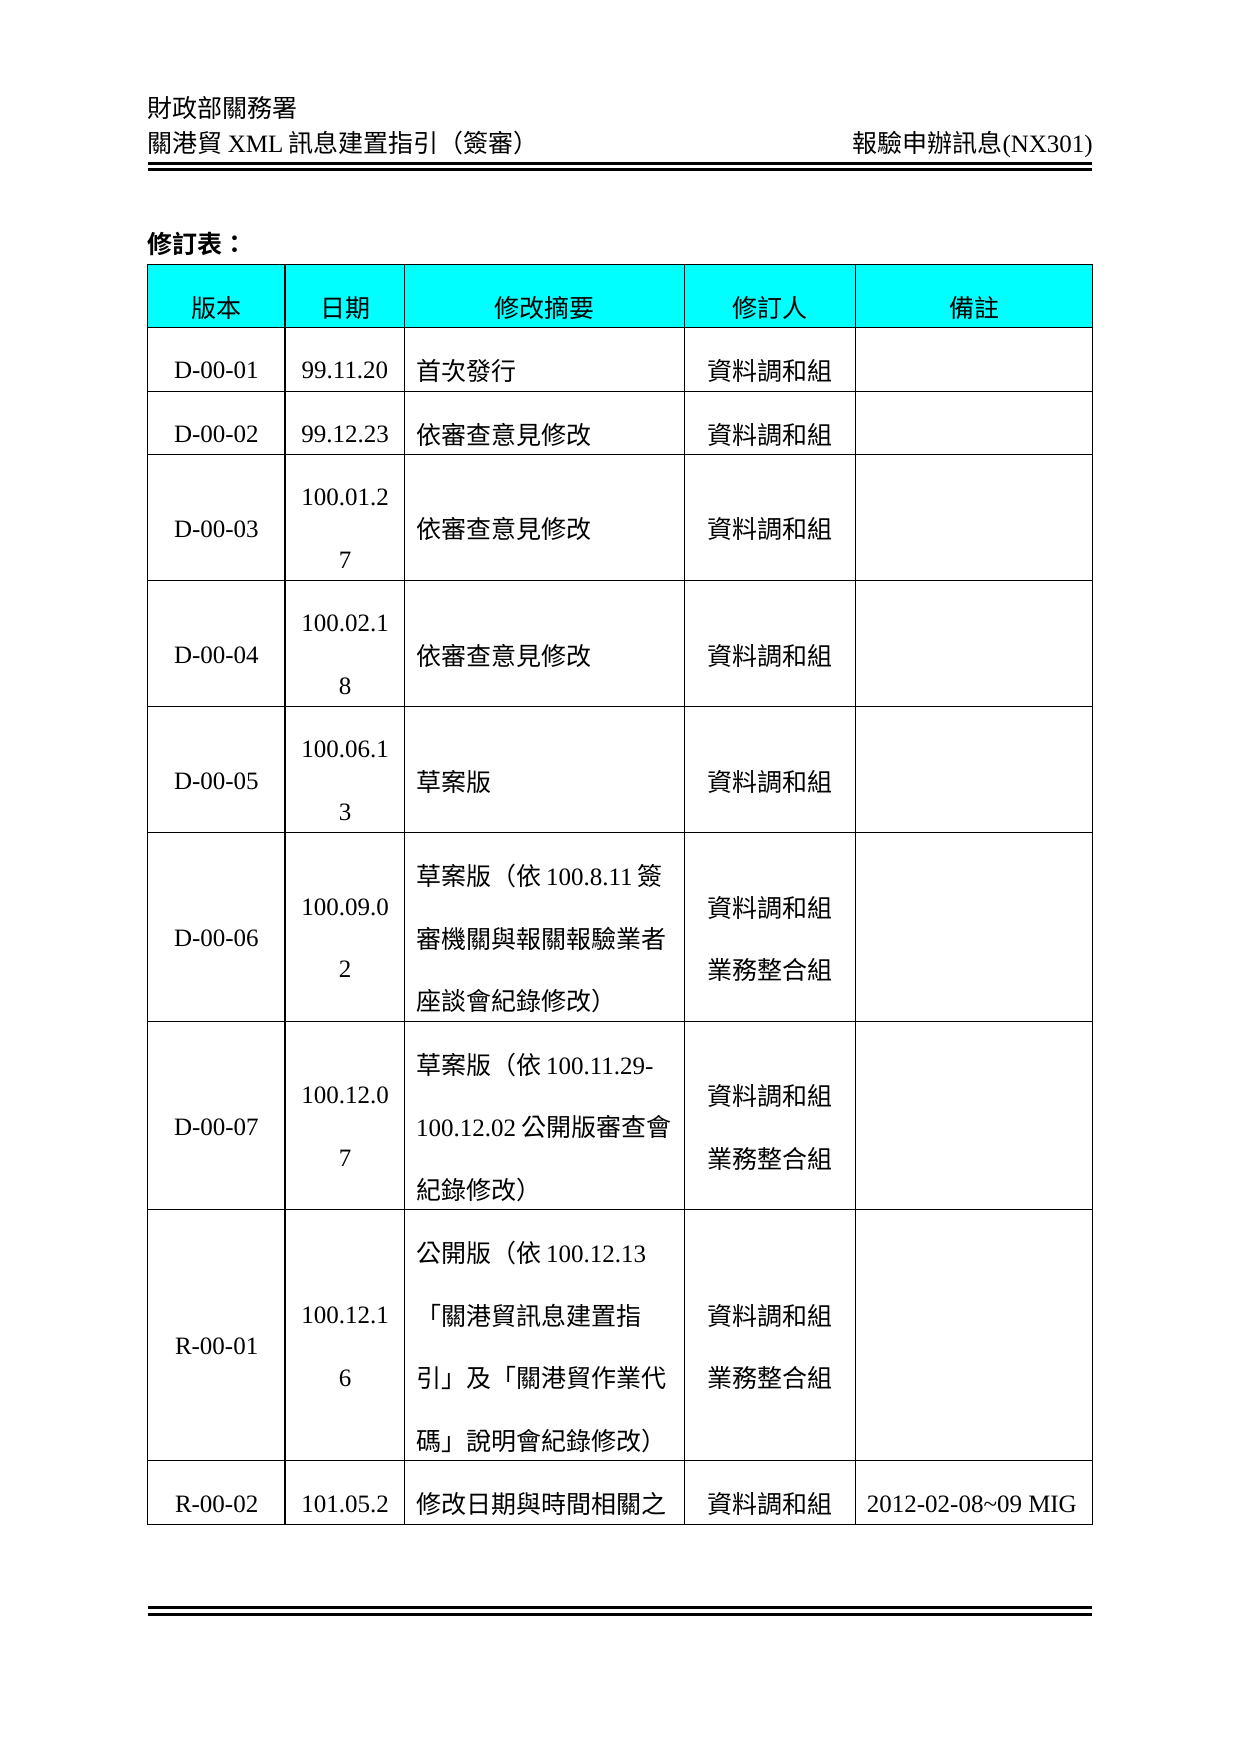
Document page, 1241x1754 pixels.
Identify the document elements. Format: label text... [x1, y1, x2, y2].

table_header 日期 [286, 265, 404, 327]
table_cell 草案版（依100.8.11簽審機關與報關報驗業者座談會紀錄修改） [405, 833, 684, 1021]
table_cell 公開版（依100.12.13「關港貿訊息建置指引」及「關港貿作業代碼」說明會紀錄修改） [405, 1210, 684, 1460]
table_cell 草案版（依100.11.29-100.12.02公開版審查會紀錄修改） [405, 1022, 684, 1209]
table_cell 資料調和組 [685, 707, 855, 832]
table_cell D-00-06 [148, 833, 284, 1021]
table_cell D-00-07 [148, 1022, 284, 1209]
table_cell 100.01.27 [286, 455, 404, 580]
table_cell [856, 392, 1092, 454]
table_cell R-00-01 [148, 1210, 284, 1460]
table_cell 資料調和組 業務整合組 [685, 833, 855, 1021]
table_cell 資料調和組 業務整合組 [685, 1210, 855, 1460]
table_cell D-00-01 [148, 328, 284, 391]
table_cell 首次發行 [405, 328, 684, 391]
table_cell [856, 455, 1092, 580]
table_header 版本 [148, 265, 284, 327]
table_cell 草案版 [405, 707, 684, 832]
table_cell 資料調和組 [685, 581, 855, 706]
table_cell 99.11.20 [286, 328, 404, 391]
table_cell [856, 707, 1092, 832]
table_cell 資料調和組 [685, 328, 855, 391]
table_cell 100.12.16 [286, 1210, 404, 1460]
table_cell 修改日期與時間相關之 [405, 1461, 684, 1524]
table_cell D-00-03 [148, 455, 284, 580]
table_cell 100.09.02 [286, 833, 404, 1021]
table_cell 資料調和組 [685, 392, 855, 454]
table_cell D-00-02 [148, 392, 284, 454]
table_cell 依審查意見修改 [405, 455, 684, 580]
table_header 修改摘要 [405, 265, 684, 327]
table_header 備註 [856, 265, 1092, 327]
table_cell [856, 1022, 1092, 1209]
table_cell 依審查意見修改 [405, 392, 684, 454]
table_cell [856, 581, 1092, 706]
table_cell 依審查意見修改 [405, 581, 684, 706]
table_cell 2012-02-08~09 MIG [856, 1461, 1092, 1524]
table_cell D-00-04 [148, 581, 284, 706]
table_cell 資料調和組 業務整合組 [685, 1022, 855, 1209]
text 修訂表： [148, 201, 1092, 263]
table_cell 100.12.07 [286, 1022, 404, 1209]
table_cell 資料調和組 [685, 1461, 855, 1524]
table_cell 101.05.2 [286, 1461, 404, 1524]
table_cell [856, 833, 1092, 1021]
table_cell 資料調和組 [685, 455, 855, 580]
table_cell [856, 1210, 1092, 1460]
table_header 修訂人 [685, 265, 855, 327]
table_cell 100.06.13 [286, 707, 404, 832]
table_cell 100.02.18 [286, 581, 404, 706]
table_cell D-00-05 [148, 707, 284, 832]
table_cell [856, 328, 1092, 391]
table_cell R-00-02 [148, 1461, 284, 1524]
table_cell 99.12.23 [286, 392, 404, 454]
